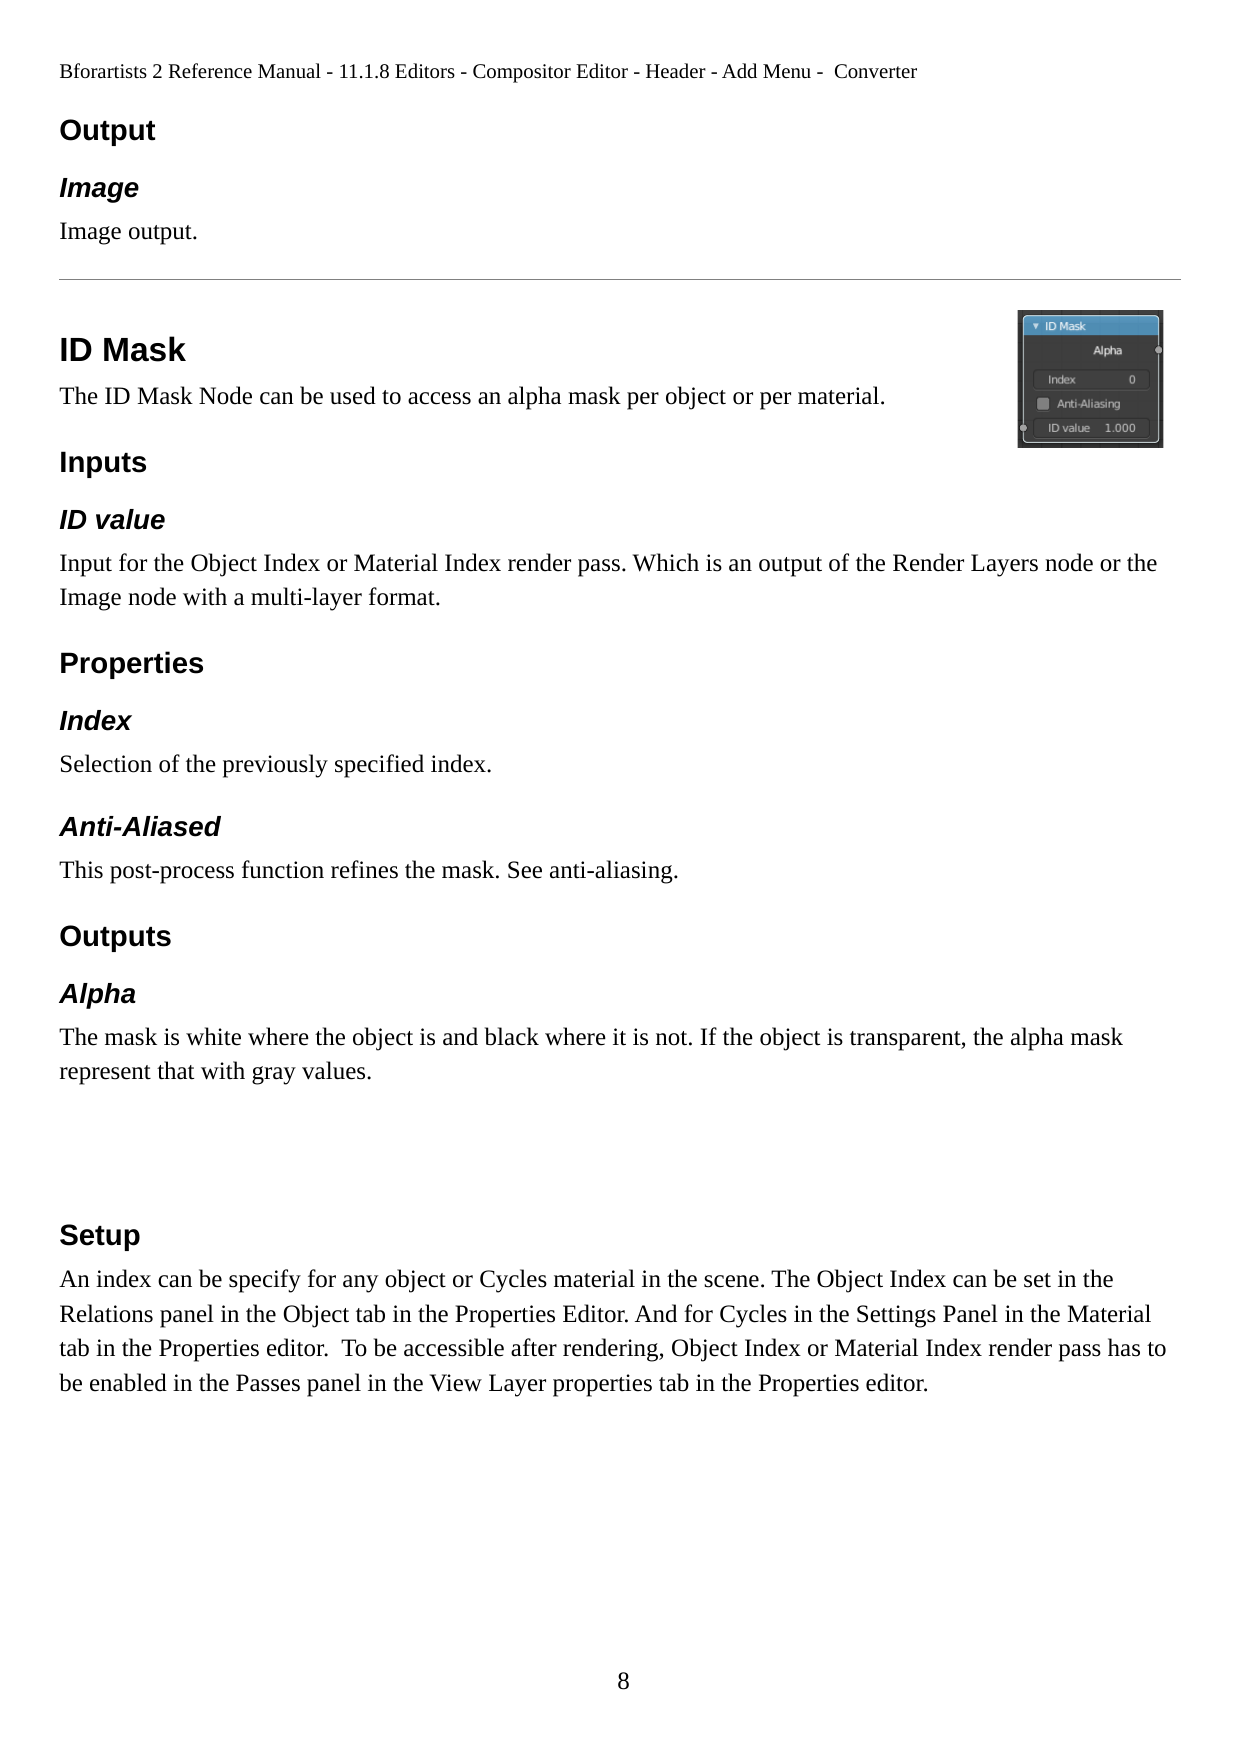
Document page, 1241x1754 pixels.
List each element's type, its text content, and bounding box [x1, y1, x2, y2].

subtitle Inputs [59, 444, 1181, 478]
subtitle Image [59, 171, 1181, 203]
subtitle Index [59, 704, 1181, 736]
subtitle Setup [59, 1218, 1181, 1252]
subtitle Alpha [59, 977, 1181, 1009]
subtitle Output [59, 113, 1181, 146]
subtitle Properties [59, 646, 1181, 679]
subtitle [1164, 330, 1181, 368]
picture [1017, 310, 1164, 448]
text Selection of the previously specified index. [59, 749, 1181, 778]
text This post-process function refines the mask. See anti-aliasing. [59, 855, 1181, 884]
text Image output. [59, 216, 1181, 244]
subtitle ID value [59, 503, 1181, 535]
subtitle ID Mask [59, 330, 1017, 368]
text An index can be specify for any object or Cycles material in the scene. The Object Index can be set in the Relations panel in the Object tab in the Properties Editor. And for Cycles in the Settings Panel in the Material tab in the Properties editor. To be accessible after rendering, Object Index or Material Index render pass has to be enabled in the Passes panel in the View Layer properties tab in the Properties editor. [59, 1264, 1181, 1396]
text The ID Mask Node can be used to access an alpha mask per object or per material. [59, 381, 1017, 410]
text The mask is white where the object is and black where it is not. If the object is transparent, the alpha mask represent that with gray values. [59, 1022, 1181, 1085]
subtitle Outputs [59, 918, 1181, 952]
subtitle Anti-Aliased [59, 811, 1181, 842]
text Input for the Object Index or Material Index render pass. Which is an output of the Render Layers node or the Image node with a multi-layer format. [59, 548, 1181, 611]
